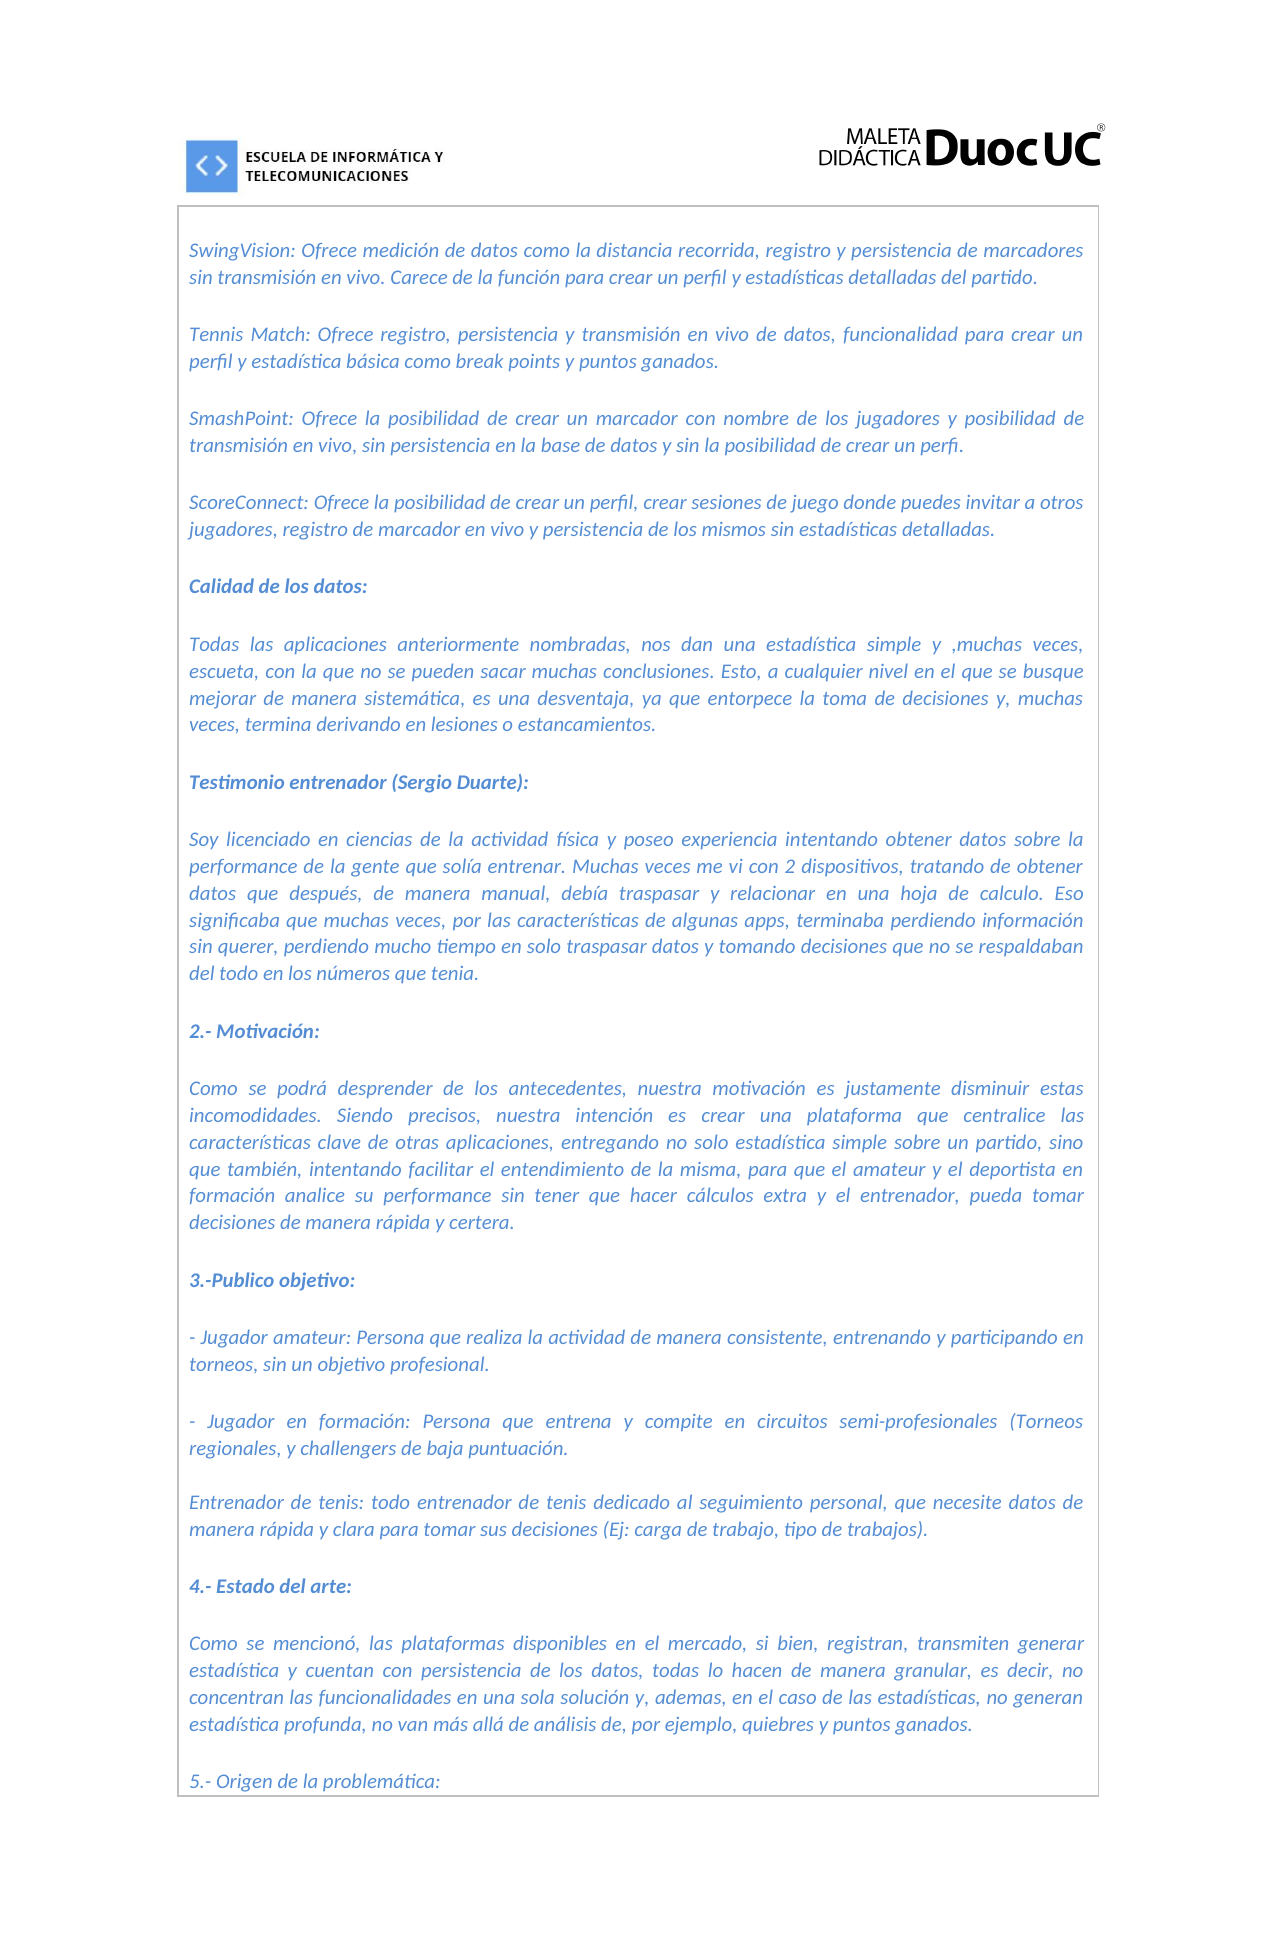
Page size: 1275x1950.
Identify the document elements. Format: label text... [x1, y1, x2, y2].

table_cell SwingVision: Ofrece medición de datos como la distancia recorrida, registro y persistencia de marcadores sin transmisión en vivo. Carece de la función para crear un perfil y estadísticas detalladas del partido. Tennis Match: Ofrece registro, persistencia y transmisión en vivo de datos, funcionalidad para crear un perfil y estadística básica como break points y puntos ganados. SmashPoint: Ofrece la posibilidad de crear un marcador con nombre de los jugadores y posibilidad de transmisión en vivo, sin persistencia en la base de datos y sin la posibilidad de crear un perfi. ScoreConnect: Ofrece la posibilidad de crear un perfil, crear sesiones de juego donde puedes invitar a otros jugadores, registro de marcador en vivo y persistencia de los mismos sin estadísticas detalladas. Calidad de los datos: Todas las aplicaciones anteriormente nombradas, nos dan una estadística simple y ,muchas veces, escueta, con la que no se pueden sacar muchas conclusiones. Esto, a cualquier nivel en el que se busque mejorar de manera sistemática, es una desventaja, ya que entorpece la toma de decisiones y, muchas veces, termina derivando en lesiones o estancamientos. Testimonio entrenador (Sergio Duarte): Soy licenciado en ciencias de la actividad física y poseo experiencia intentando obtener datos sobre la performance de la gente que solía entrenar. Muchas veces me vi con 2 dispositivos, tratando de obtener datos que después, de manera manual, debía traspasar y relacionar en una hoja de calculo. Eso significaba que muchas veces, por las características de algunas apps, terminaba perdiendo información sin querer, perdiendo mucho tiempo en solo traspasar datos y tomando decisiones que no se respaldaban del todo en los números que tenia. 2.- Motivación: Como se podrá desprender de los antecedentes, nuestra motivación es justamente disminuir estas incomodidades. Siendo precisos, nuestra intención es crear una plataforma que centralice las características clave de otras aplicaciones, entregando no solo estadística simple sobre un partido, sino que también, intentando facilitar el entendimiento de la misma, para que el amateur y el deportista en formación analice su performance sin tener que hacer cálculos extra y el entrenador, pueda tomar decisiones de manera rápida y certera. 3.-Publico objetivo: - Jugador amateur: Persona que realiza la actividad de manera consistente, entrenando y participando en torneos, sin un objetivo profesional. - Jugador en formación: Persona que entrena y compite en circuitos semi-profesionales (Torneos regionales, y challengers de baja puntuación. Entrenador de tenis: todo entrenador de tenis dedicado al seguimiento personal, que necesite datos de manera rápida y clara para tomar sus decisiones (Ej: carga de trabajo, tipo de trabajos). 4.- Estado del arte: Como se mencionó, las plataformas disponibles en el mercado, si bien, registran, transmiten generar estadística y cuentan con persistencia de los datos, todas lo hacen de manera granular, es decir, no concentran las funcionalidades en una sola solución y, ademas, en el caso de las estadísticas, no generan estadística profunda, no van más allá de análisis de, por ejemplo, quiebres y puntos ganados. 5.- Origen de la problemática: [179, 207, 1098, 1795]
